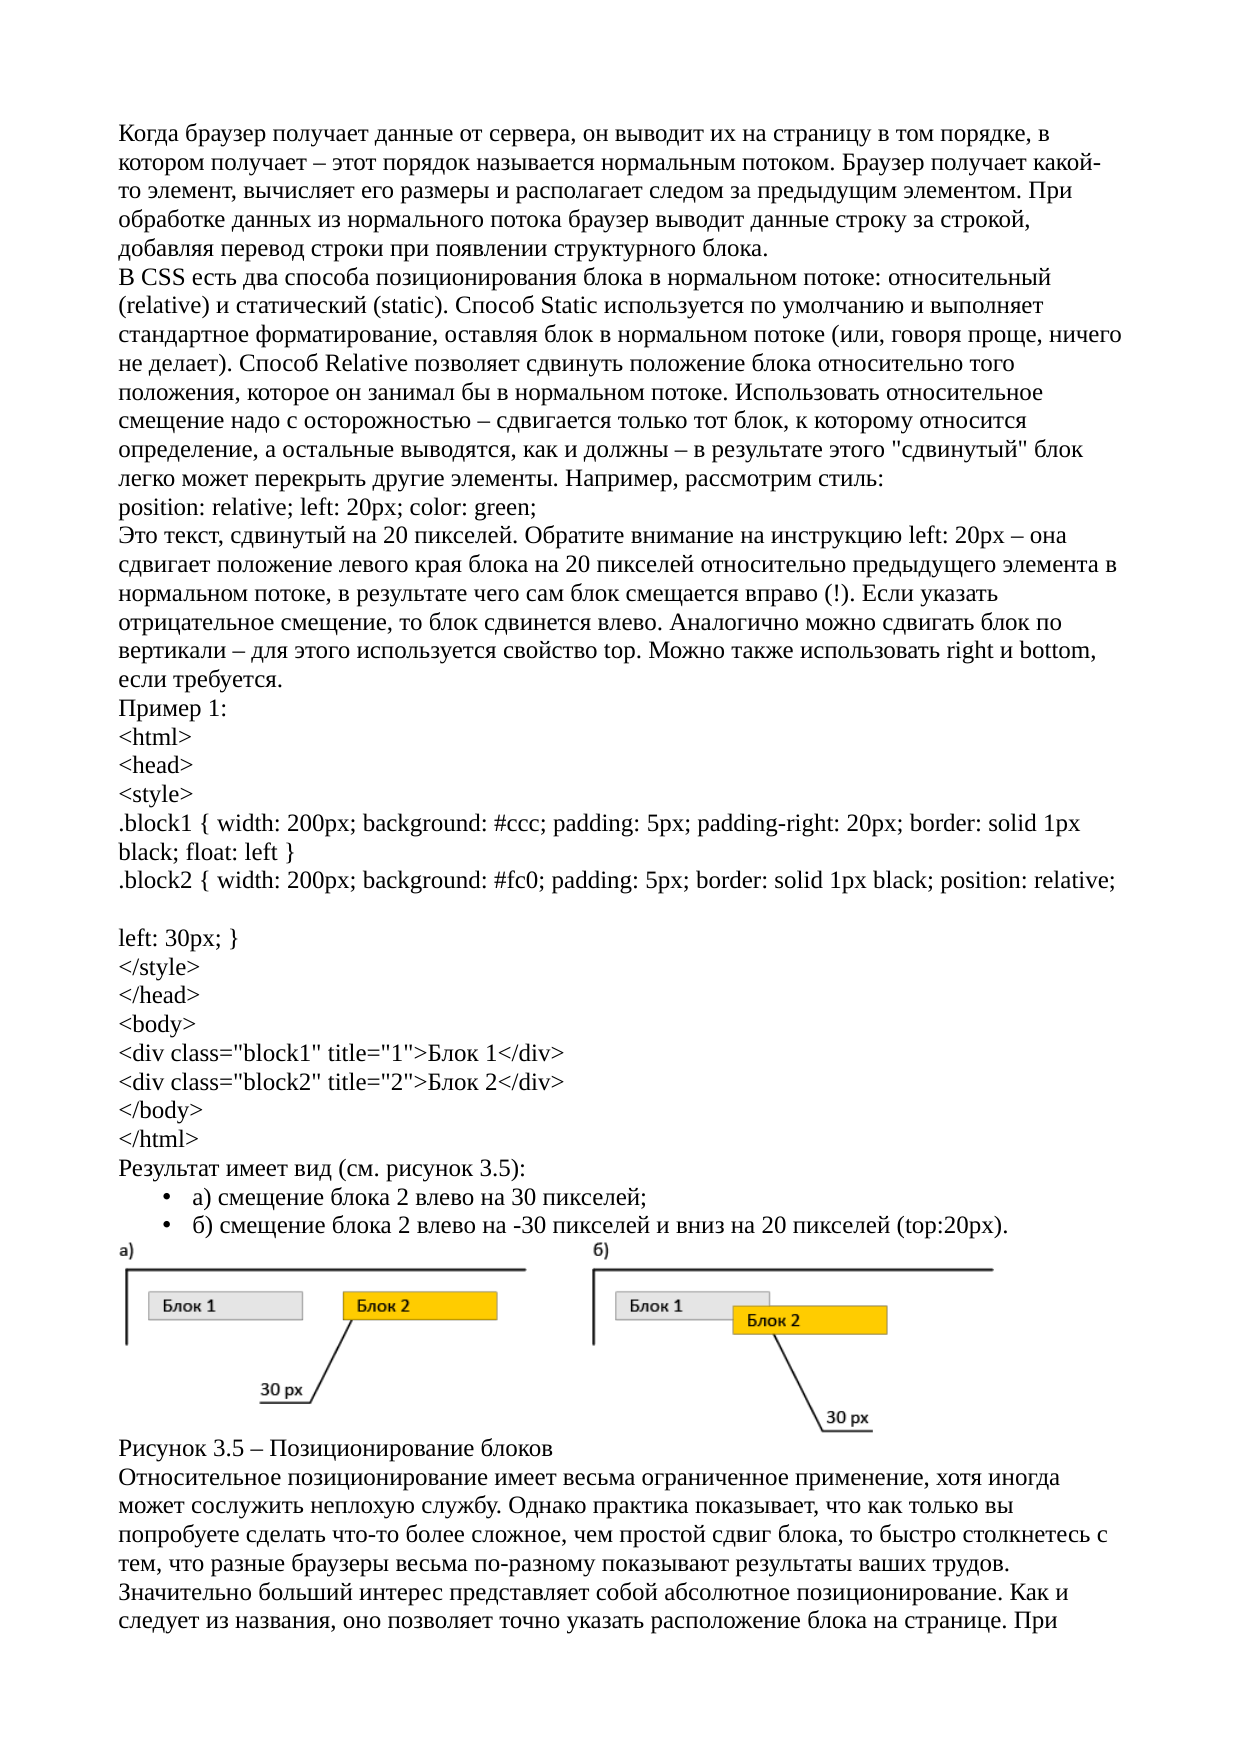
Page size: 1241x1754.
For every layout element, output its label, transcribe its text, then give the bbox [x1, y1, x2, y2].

picture [118, 1239, 994, 1433]
text Результат имеет вид (см. рисунок 3.5): [118, 1153, 1122, 1182]
list а) смещение блока 2 влево на 30 пикселей; [162, 1182, 1122, 1211]
text <html> <head> <style> .block1 { width: 200px; background: #ccc; padding: 5px; padding-right: 20px; border: solid 1px black; float: left } .block2 { width: 200px; background: #fc0; padding: 5px; border: solid 1px black; position: relative; left: 30px; } </style> </head> <body> <div class="block1" title="1">Блок 1</div> <div class="block2" title="2">Блок 2</div> </body> </html> [118, 722, 1122, 1153]
text Пример 1: [118, 693, 1122, 722]
text Рисунок 3.5 – Позиционирование блоков [118, 1433, 1122, 1462]
text В CSS есть два способа позиционирования блока в нормальном потоке: относительный (relative) и статический (static). Способ Static используется по умолчанию и выполняет стандартное форматирование, оставляя блок в нормальном потоке (или, говоря проще, ничего не делает). Способ Relative позволяет сдвинуть положение блока относительно того положения, которое он занимал бы в нормальном потоке. Использовать относительное смещение надо с осторожностью – сдвигается только тот блок, к которому относится определение, а остальные выводятся, как и должны – в результате этого "сдвинутый" блок легко может перекрыть другие элементы. Например, рассмотрим стиль: [118, 262, 1122, 492]
text Когда браузер получает данные от сервера, он выводит их на страницу в том порядке, в котором получает – этот порядок называется нормальным потоком. Браузер получает какой-то элемент, вычисляет его размеры и располагает следом за предыдущим элементом. При обработке данных из нормального потока браузер выводит данные строку за строкой, добавляя перевод строки при появлении структурного блока. [118, 118, 1122, 262]
text Это текст, сдвинутый на 20 пикселей. Обратите внимание на инструкцию left: 20px – она сдвигает положение левого края блока на 20 пикселей относительно предыдущего элемента в нормальном потоке, в результате чего сам блок смещается вправо (!). Если указать отрицательное смещение, то блок сдвинется влево. Аналогично можно сдвигать блок по вертикали – для этого используется свойство top. Можно также использовать right и bottom, если требуется. [118, 521, 1122, 693]
text Относительное позиционирование имеет весьма ограниченное применение, хотя иногда может сослужить неплохую службу. Однако практика показывает, что как только вы попробуете сделать что-то более сложное, чем простой сдвиг блока, то быстро столкнетесь с тем, что разные браузеры весьма по-разному показывают результаты ваших трудов. [118, 1462, 1122, 1577]
list б) смещение блока 2 влево на -30 пикселей и вниз на 20 пикселей (top:20px). [162, 1211, 1122, 1239]
text position: relative; left: 20px; color: green; [118, 492, 1122, 521]
text Значительно больший интерес представляет собой абсолютное позиционирование. Как и следует из названия, оно позволяет точно указать расположение блока на странице. При [118, 1577, 1122, 1634]
